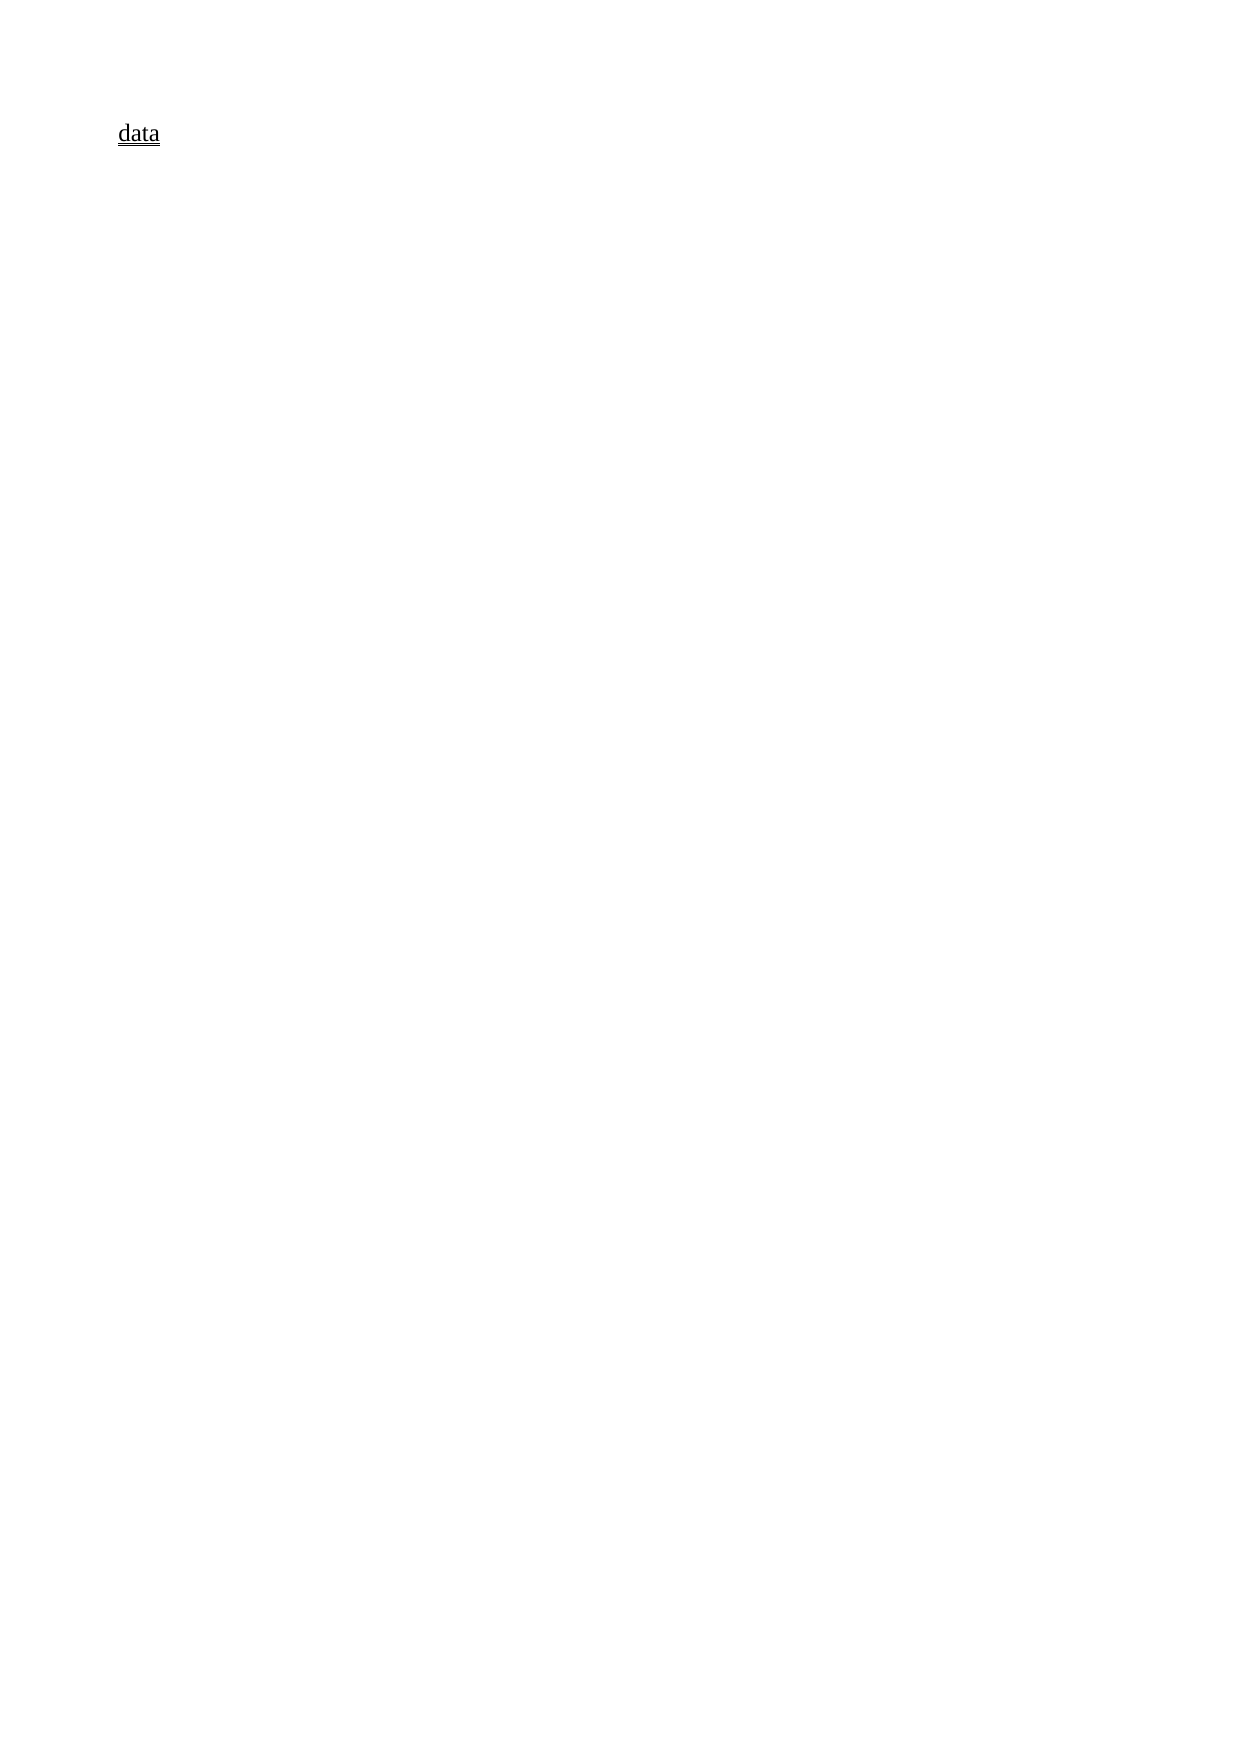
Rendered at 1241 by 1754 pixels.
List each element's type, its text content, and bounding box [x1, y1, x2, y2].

text data [118, 118, 1122, 147]
